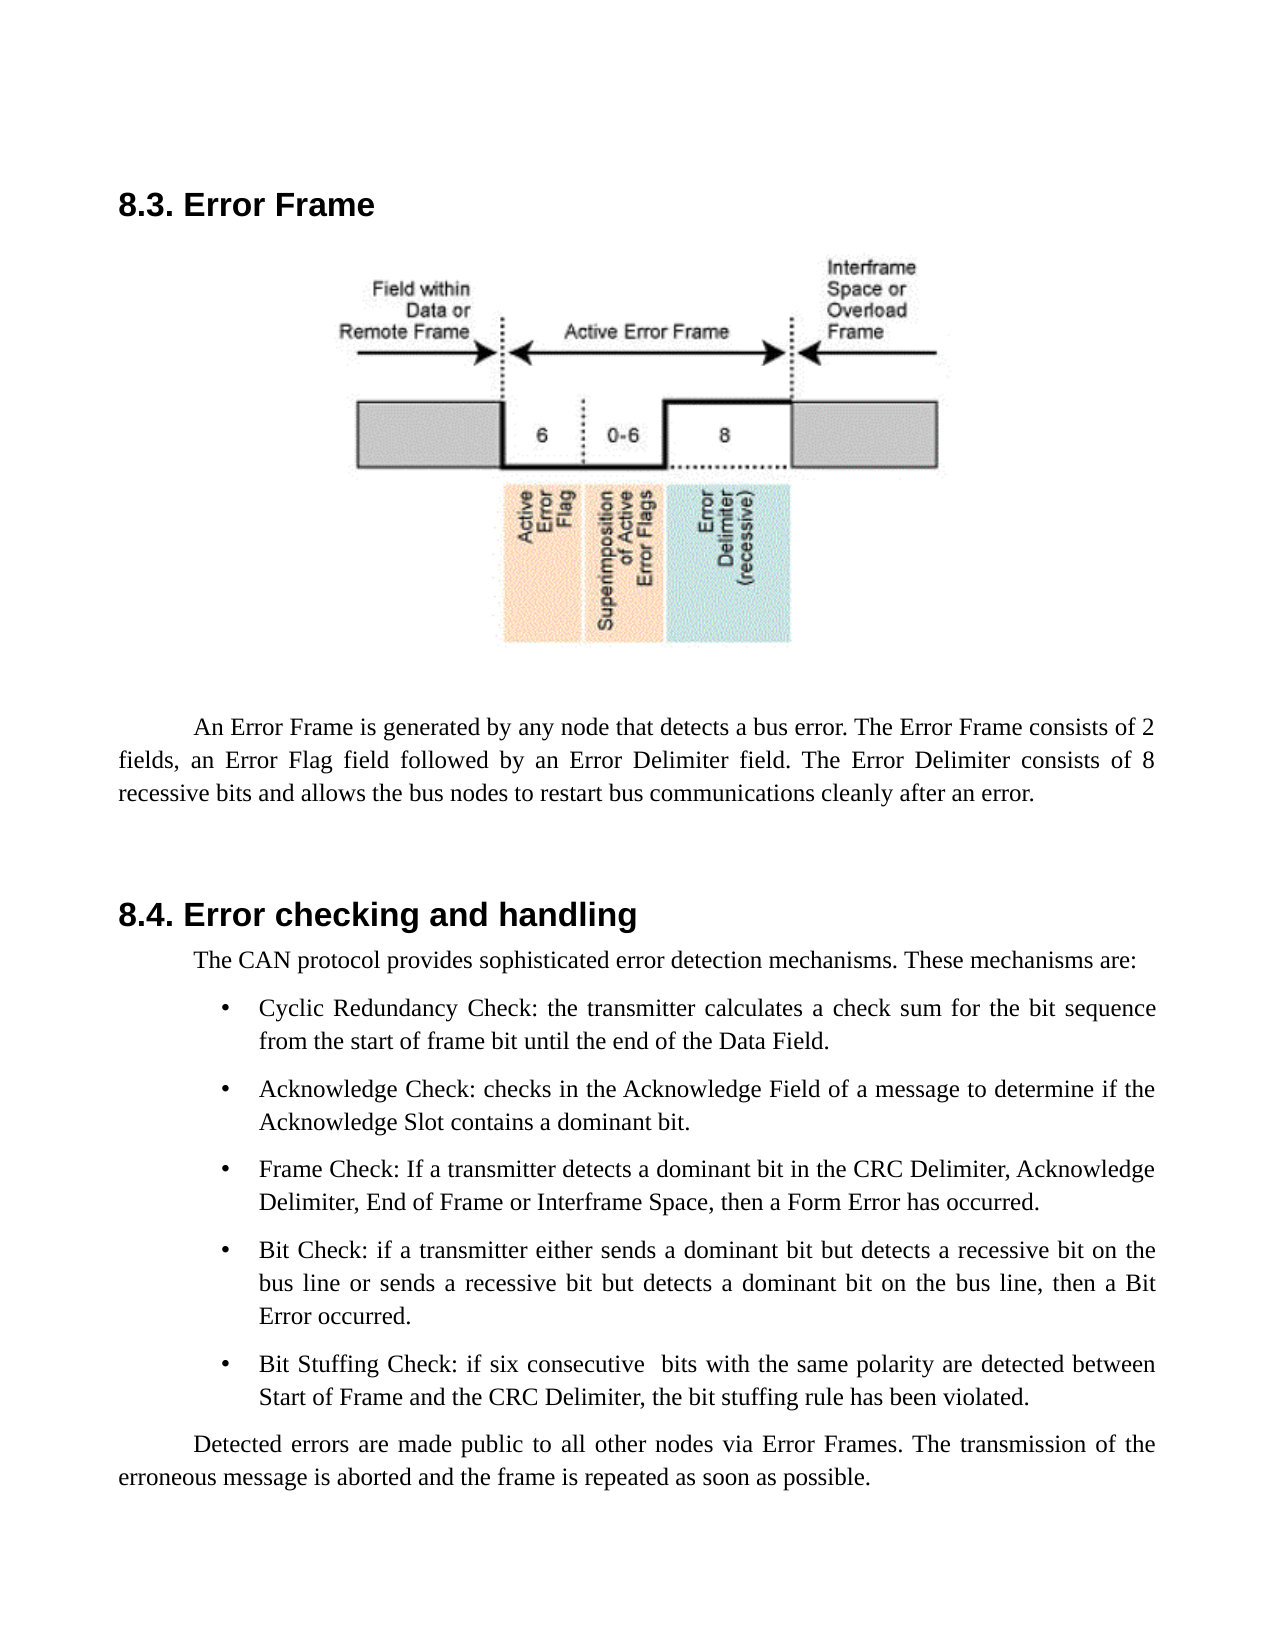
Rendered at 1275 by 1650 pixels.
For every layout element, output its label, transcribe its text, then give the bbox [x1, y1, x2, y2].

picture [258, 236, 1017, 654]
list Bit Check: if a transmitter either sends a dominant bit but detects a recessive bit on the bus line or sends a recessive bit but detects a dominant bit on the bus line, then a Bit Error occurred. [221, 1235, 1157, 1330]
text Detected errors are made public to all other nodes via Error Frames. The transmission of the erroneous message is aborted and the frame is repeated as soon as possible. [118, 1429, 1157, 1491]
text An Error Frame is generated by any node that detects a bus error. The Error Frame consists of 2 fields, an Error Flag field followed by an Error Delimiter field. The Error Delimiter consists of 8 recessive bits and allows the bus nodes to restart bus communications cleanly after an error. [118, 712, 1157, 807]
list Bit Stuffing Check: if six consecutive bits with the same polarity are detected between Start of Frame and the CRC Delimiter, the bit stuffing rule has been violated. [221, 1349, 1157, 1411]
subtitle 8.3. Error Frame [118, 185, 1157, 224]
list Frame Check: If a transmitter detects a dominant bit in the CRC Delimiter, Acknowledge Delimiter, End of Frame or Interframe Space, then a Form Error has occurred. [221, 1154, 1157, 1216]
subtitle 8.4. Error checking and handling [118, 894, 1157, 933]
text The CAN protocol provides sophisticated error detection mechanisms. These mechanisms are: [118, 946, 1157, 974]
list Cyclic Redundancy Check: the transmitter calculates a check sum for the bit sequence from the start of frame bit until the end of the Data Field. [221, 993, 1157, 1055]
list Acknowledge Check: checks in the Acknowledge Field of a message to determine if the Acknowledge Slot contains a dominant bit. [221, 1074, 1157, 1136]
